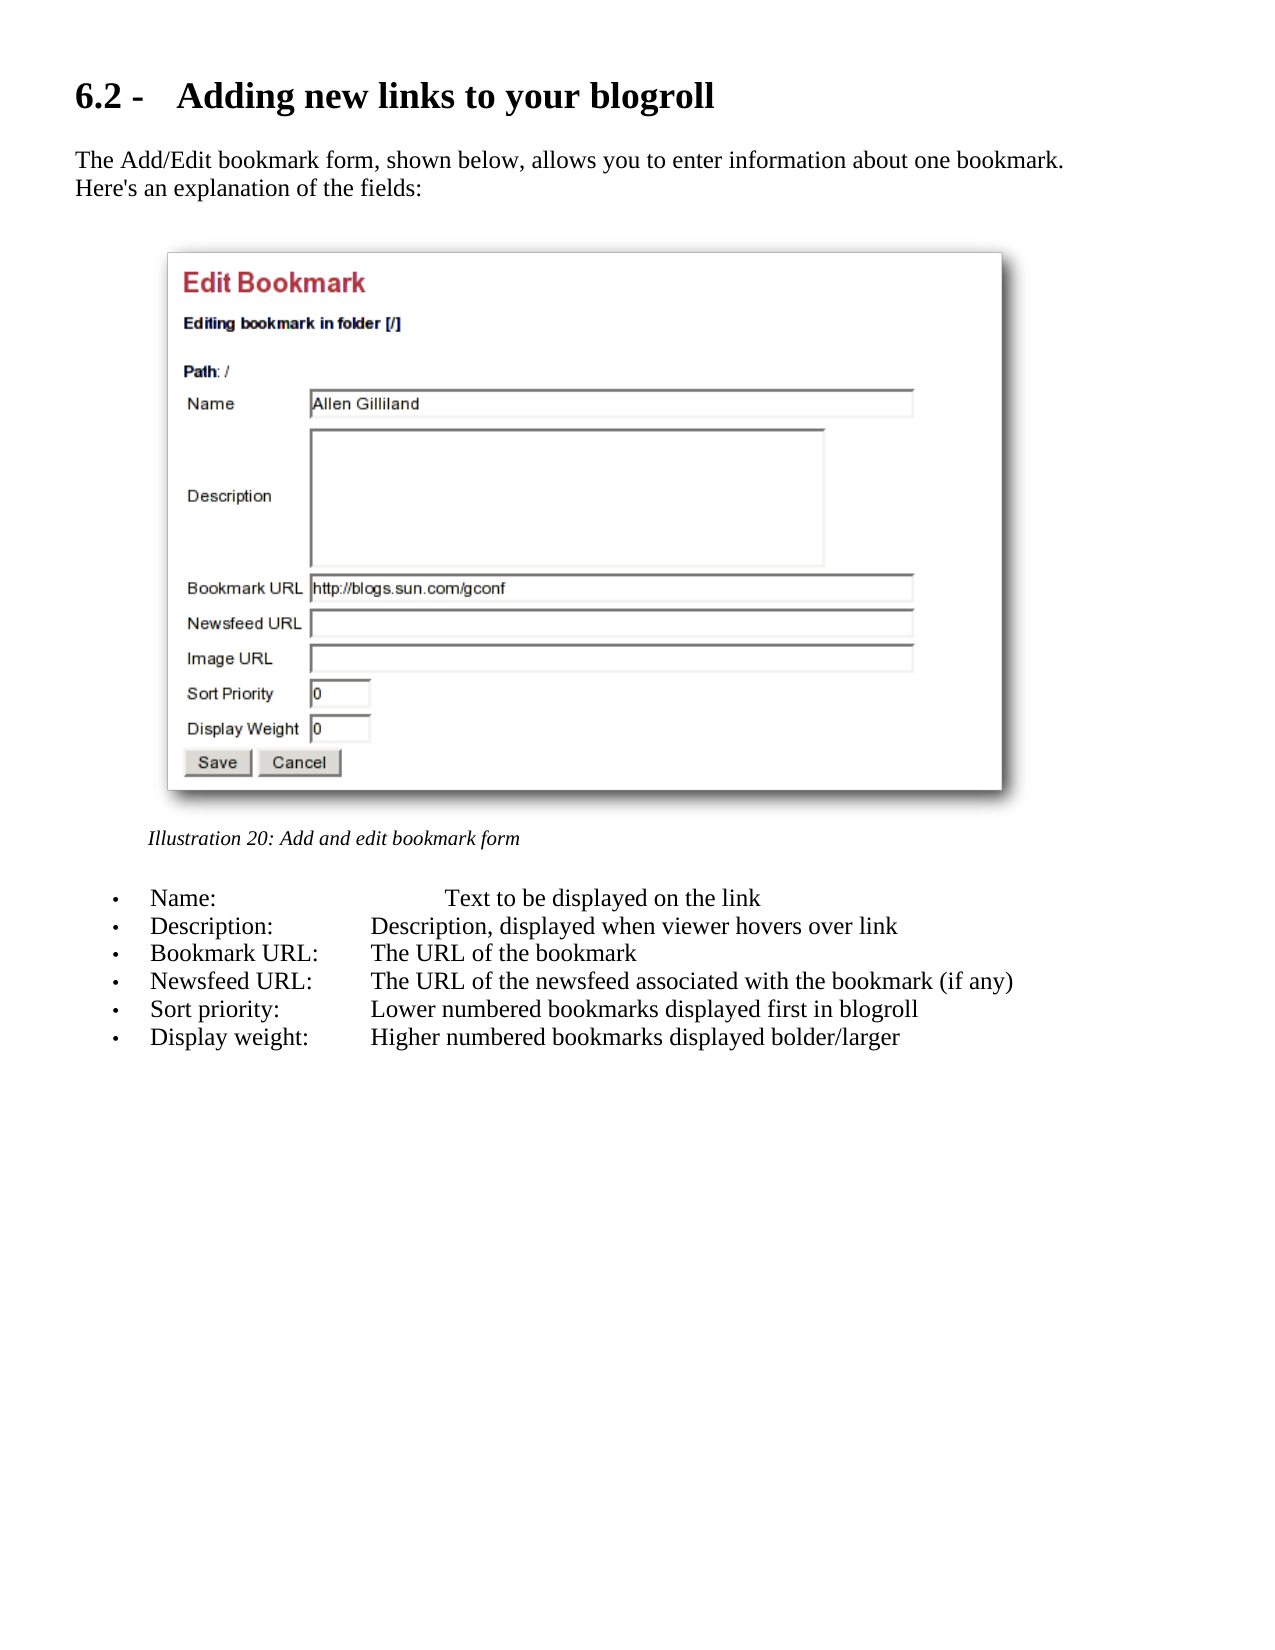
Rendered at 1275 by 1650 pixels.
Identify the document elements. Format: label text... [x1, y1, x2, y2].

text The Add/Edit bookmark form, shown below, allows you to enter information about one bookmark. [75, 146, 1200, 174]
list Bookmark URL: The URL of the bookmark [112, 939, 1200, 967]
subtitle Adding new links to your blogroll [75, 75, 1200, 116]
list Illustration 20: Add and edit bookmark form [148, 827, 1036, 849]
picture [147, 231, 1037, 827]
list Sort priority: Lower numbered bookmarks displayed first in blogroll [112, 995, 1200, 1023]
list Name: Text to be displayed on the link [112, 201, 1200, 912]
text Here's an explanation of the fields: [75, 174, 1200, 201]
list Description: Description, displayed when viewer hovers over link [112, 912, 1200, 939]
list Display weight: Higher numbered bookmarks displayed bolder/larger [112, 1023, 1200, 1050]
list Newsfeed URL: The URL of the newsfeed associated with the bookmark (if any) [112, 967, 1200, 995]
